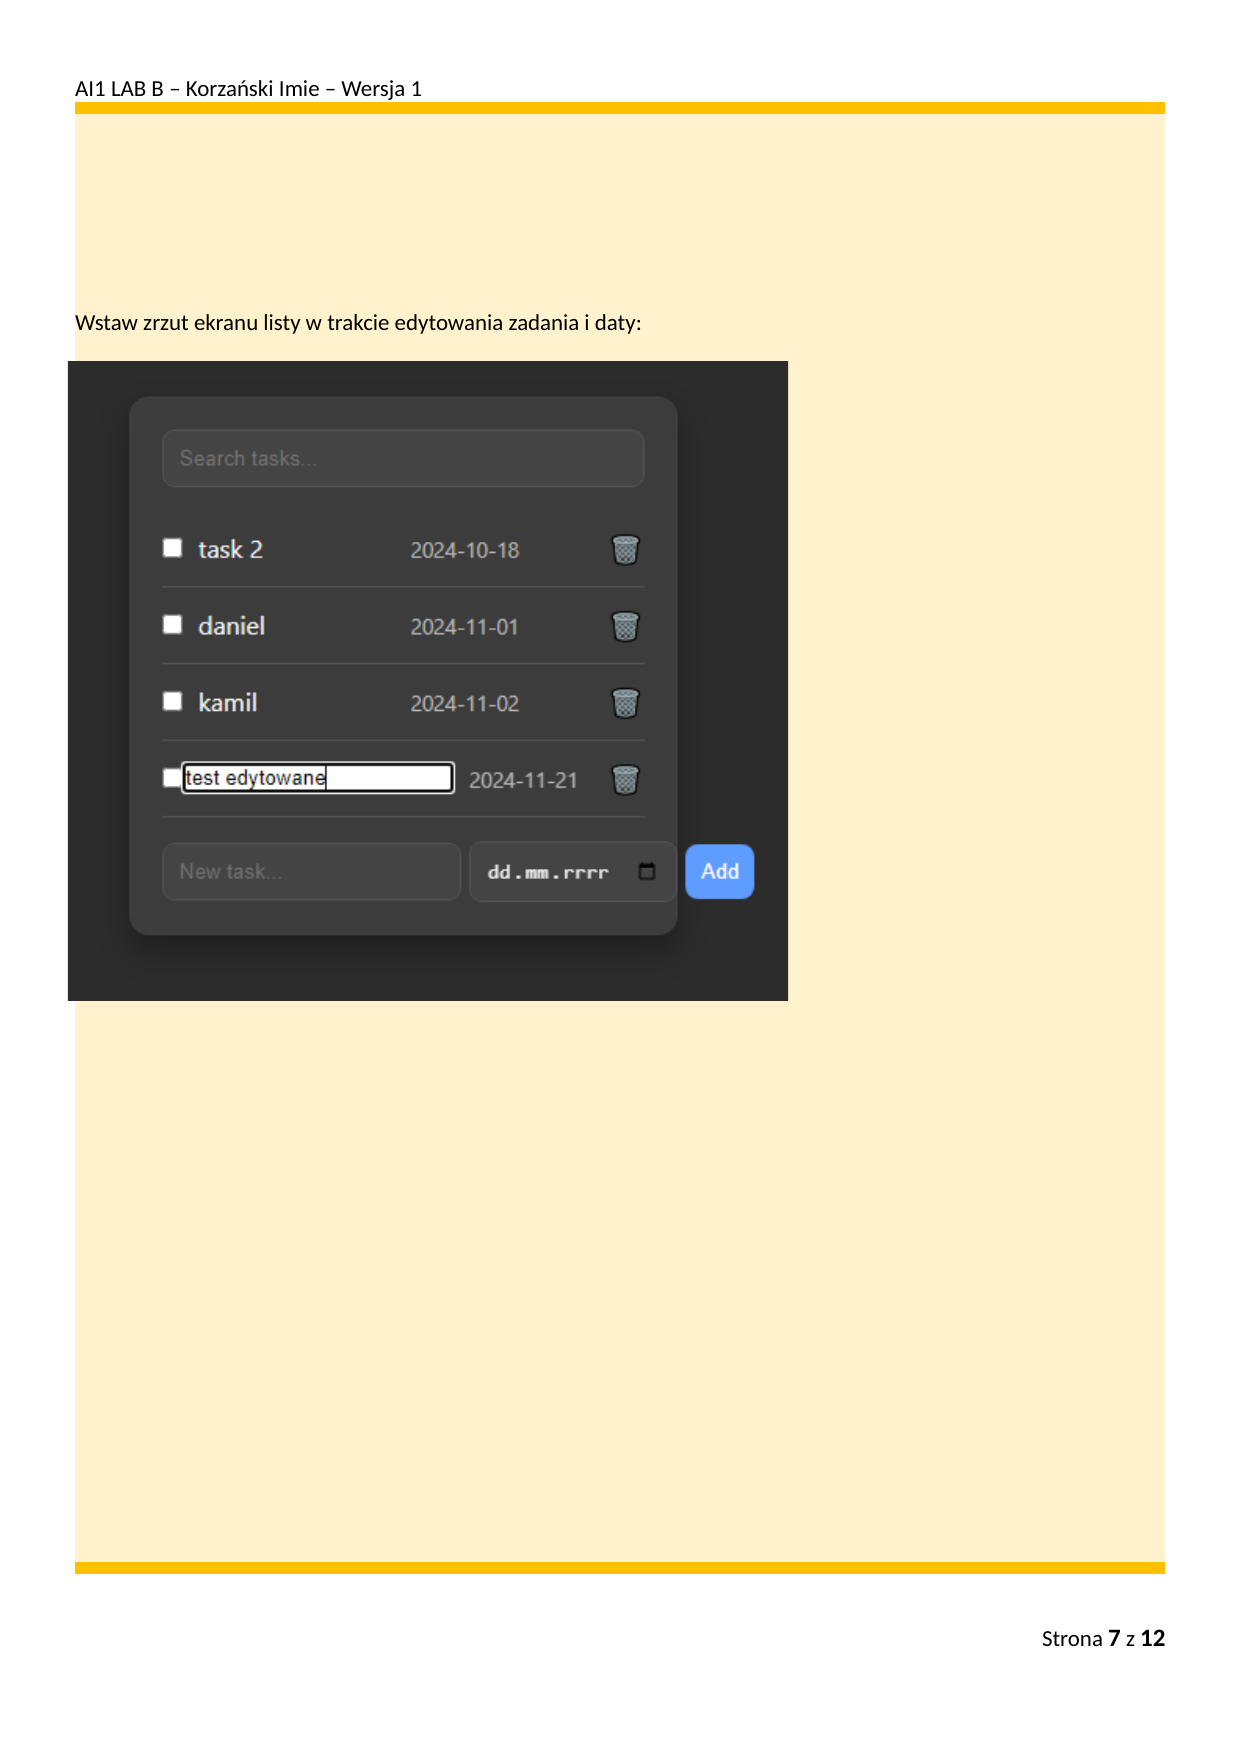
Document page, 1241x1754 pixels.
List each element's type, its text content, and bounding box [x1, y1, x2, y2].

picture [67, 361, 789, 1001]
text Wstaw zrzut ekranu listy w trakcie edytowania zadania i daty: [75, 283, 1165, 313]
